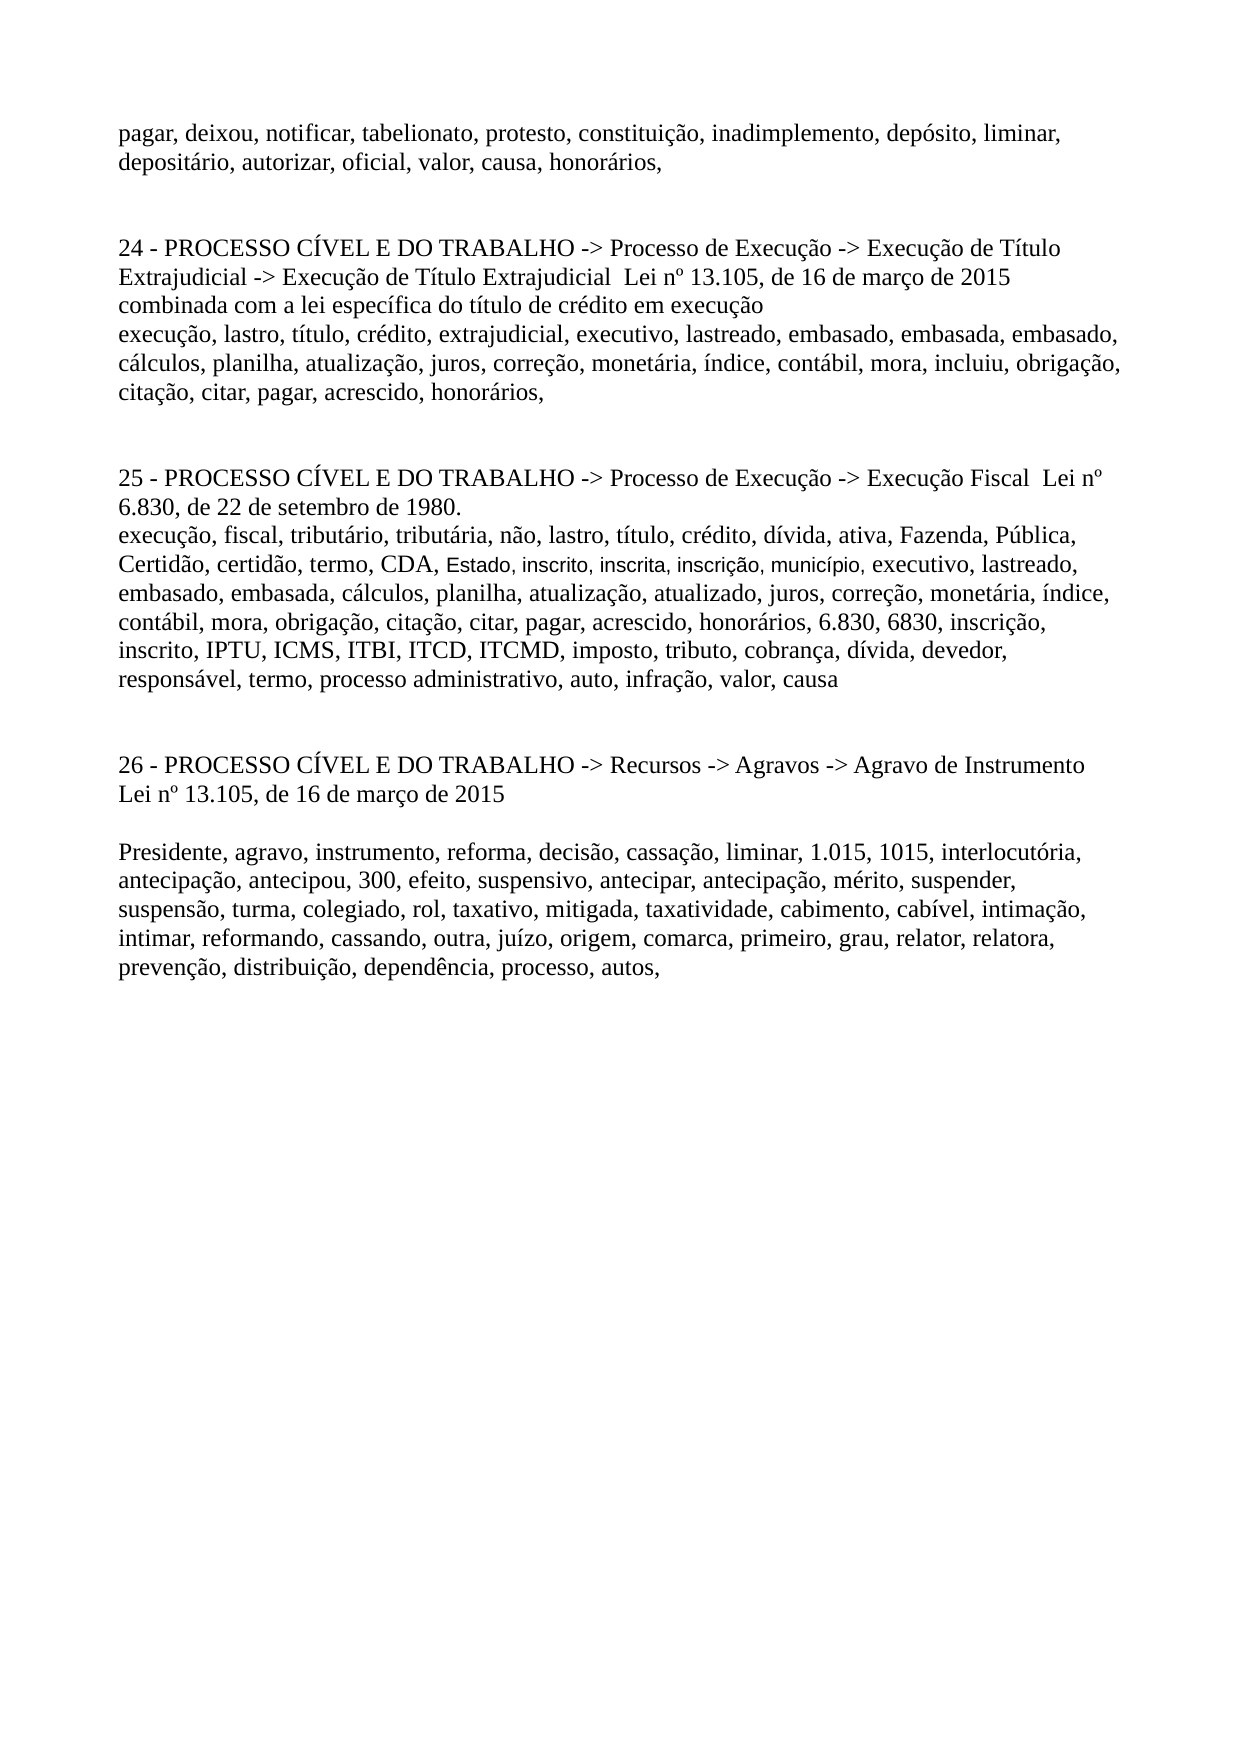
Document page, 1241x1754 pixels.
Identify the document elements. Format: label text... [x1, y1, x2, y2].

text 25 - PROCESSO CÍVEL E DO TRABALHO -> Processo de Execução -> Execução Fiscal Lei nº 6.830, de 22 de setembro de 1980. [118, 463, 1122, 521]
text Presidente, agravo, instrumento, reforma, decisão, cassação, liminar, 1.015, 1015, interlocutória, antecipação, antecipou, 300, efeito, suspensivo, antecipar, antecipação, mérito, suspender, suspensão, turma, colegiado, rol, taxativo, mitigada, taxatividade, cabimento, cabível, intimação, intimar, reformando, cassando, outra, juízo, origem, comarca, primeiro, grau, relator, relatora, prevenção, distribuição, dependência, processo, autos, [118, 837, 1122, 981]
text 26 - PROCESSO CÍVEL E DO TRABALHO -> Recursos -> Agravos -> Agravo de Instrumento Lei nº 13.105, de 16 de março de 2015 [118, 751, 1122, 808]
text execução, lastro, título, crédito, extrajudicial, executivo, lastreado, embasado, embasada, embasado, cálculos, planilha, atualização, juros, correção, monetária, índice, contábil, mora, incluiu, obrigação, citação, citar, pagar, acrescido, honorários, [118, 319, 1122, 406]
text execução, fiscal, tributário, tributária, não, lastro, título, crédito, dívida, ativa, Fazenda, Pública, Certidão, certidão, termo, CDA, Estado, inscrito, inscrita, inscrição, município, executivo, lastreado, embasado, embasada, cálculos, planilha, atualização, atualizado, juros, correção, monetária, índice, contábil, mora, obrigação, citação, citar, pagar, acrescido, honorários, 6.830, 6830, inscrição, inscrito, IPTU, ICMS, ITBI, ITCD, ITCMD, imposto, tributo, cobrança, dívida, devedor, responsável, termo, processo administrativo, auto, infração, valor, causa [118, 521, 1122, 693]
text pagar, deixou, notificar, tabelionato, protesto, constituição, inadimplemento, depósito, liminar, depositário, autorizar, oficial, valor, causa, honorários, [118, 118, 1122, 176]
text 24 - PROCESSO CÍVEL E DO TRABALHO -> Processo de Execução -> Execução de Título Extrajudicial -> Execução de Título Extrajudicial Lei nº 13.105, de 16 de março de 2015 combinada com a lei específica do título de crédito em execução [118, 233, 1122, 319]
